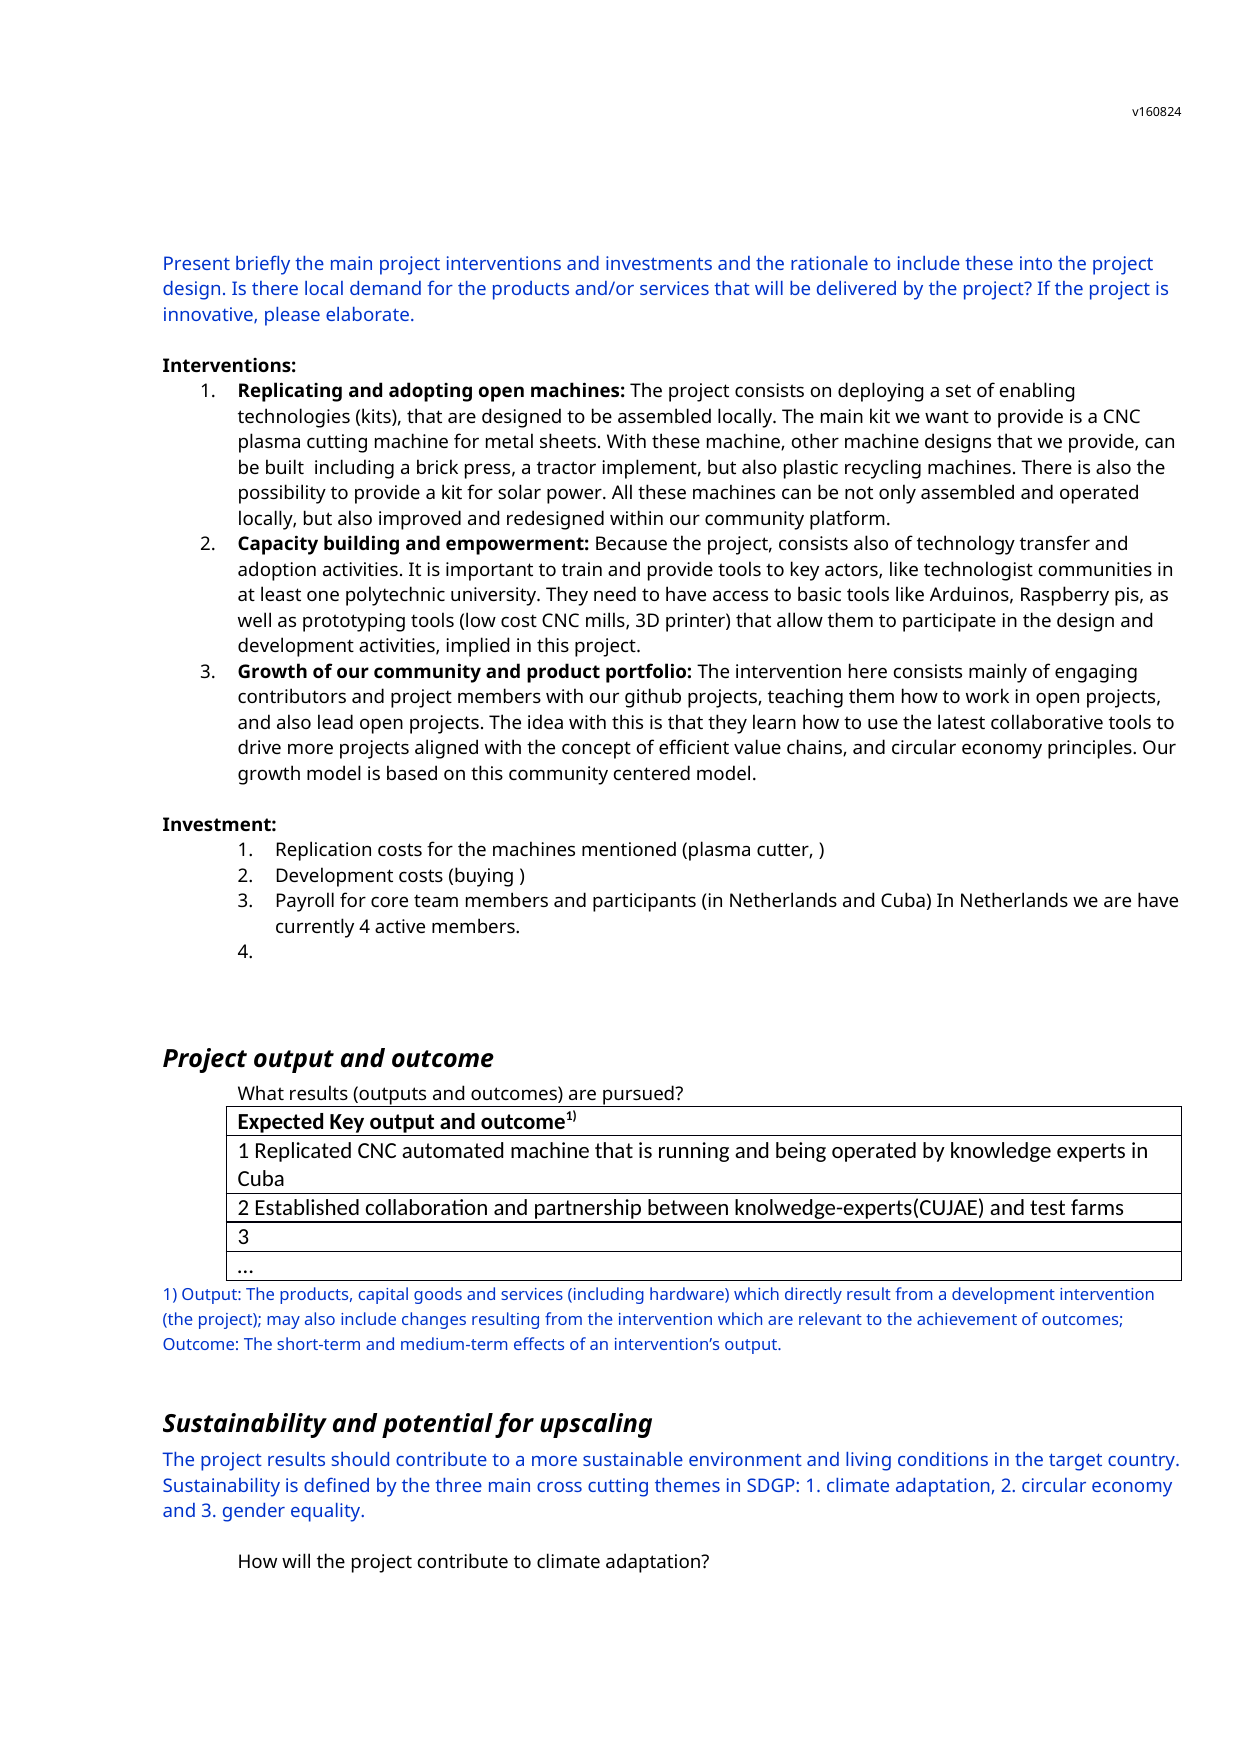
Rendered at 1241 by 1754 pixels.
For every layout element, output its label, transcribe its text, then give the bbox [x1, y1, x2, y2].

list Replicating and adopting open machines: The project consists on deploying a set of enabling technologies (kits), that are designed to be assembled locally. The main kit we want to provide is a CNC plasma cutting machine for metal sheets. With these machine, other machine designs that we provide, can be built including a brick press, a tractor implement, but also plastic recycling machines. There is also the possibility to provide a kit for solar power. All these machines can be not only assembled and operated locally, but also improved and redesigned within our community platform. [200, 377, 1181, 531]
subtitle Sustainability and potential for upscaling [162, 1406, 1181, 1440]
list Growth of our community and product portfolio: The intervention here consists mainly of engaging contributors and project members with our github projects, teaching them how to work in open projects, and also lead open projects. The idea with this is that they learn how to use the latest collaborative tools to drive more projects aligned with the concept of efficient value chains, and circular economy principles. Our growth model is based on this community centered model. [200, 658, 1181, 786]
text What results (outputs and outcomes) are pursued? [237, 1081, 1181, 1106]
list Payroll for core team members and participants (in Netherlands and Cuba) In Netherlands we are have currently 4 active members. [237, 888, 1181, 939]
text Investment: [162, 811, 1181, 837]
list Capacity building and empowerment: Because the project, consists also of technology transfer and adoption activities. It is important to train and provide tools to key actors, like technologist communities in at least one polytechnic university. They need to have access to basic tools like Arduinos, Raspberry pis, as well as prototyping tools (low cost CNC mills, 3D printer) that allow them to participate in the design and development activities, implied in this project. [200, 531, 1181, 658]
text How will the project contribute to climate adaptation? [237, 1548, 1181, 1574]
text Present briefly the main project interventions and investments and the rationale to include these into the project design. Is there local demand for the products and/or services that will be delivered by the project? If the project is innovative, please elaborate. [162, 250, 1181, 326]
table_cell … [227, 1252, 1181, 1279]
table_cell 2 Established collaboration and partnership between knolwedge-experts(CUJAE) and test farms [227, 1194, 1181, 1221]
table_cell 1 Replicated CNC automated machine that is running and being operated by knowledge experts in Cuba [227, 1136, 1181, 1192]
text The project results should contribute to a more sustainable environment and living conditions in the target country. Sustainability is defined by the three main cross cutting themes in SDGP: 1. climate adaptation, 2. circular economy and 3. gender equality. [162, 1446, 1181, 1523]
table_cell 3 [227, 1223, 1181, 1251]
list Replication costs for the machines mentioned (plasma cutter, ) [237, 837, 1181, 862]
table_header Expected Key output and outcome1) [227, 1107, 1181, 1135]
text 1) Output: The products, capital goods and services (including hardware) which directly result from a development intervention (the project); may also include changes resulting from the intervention which are relevant to the achievement of outcomes; Outcome: The short-term and medium-term effects of an intervention’s output. [162, 1281, 1181, 1356]
text Interventions: [162, 352, 1181, 377]
subtitle Project output and outcome [162, 1040, 1181, 1074]
list Development costs (buying ) [237, 862, 1181, 888]
